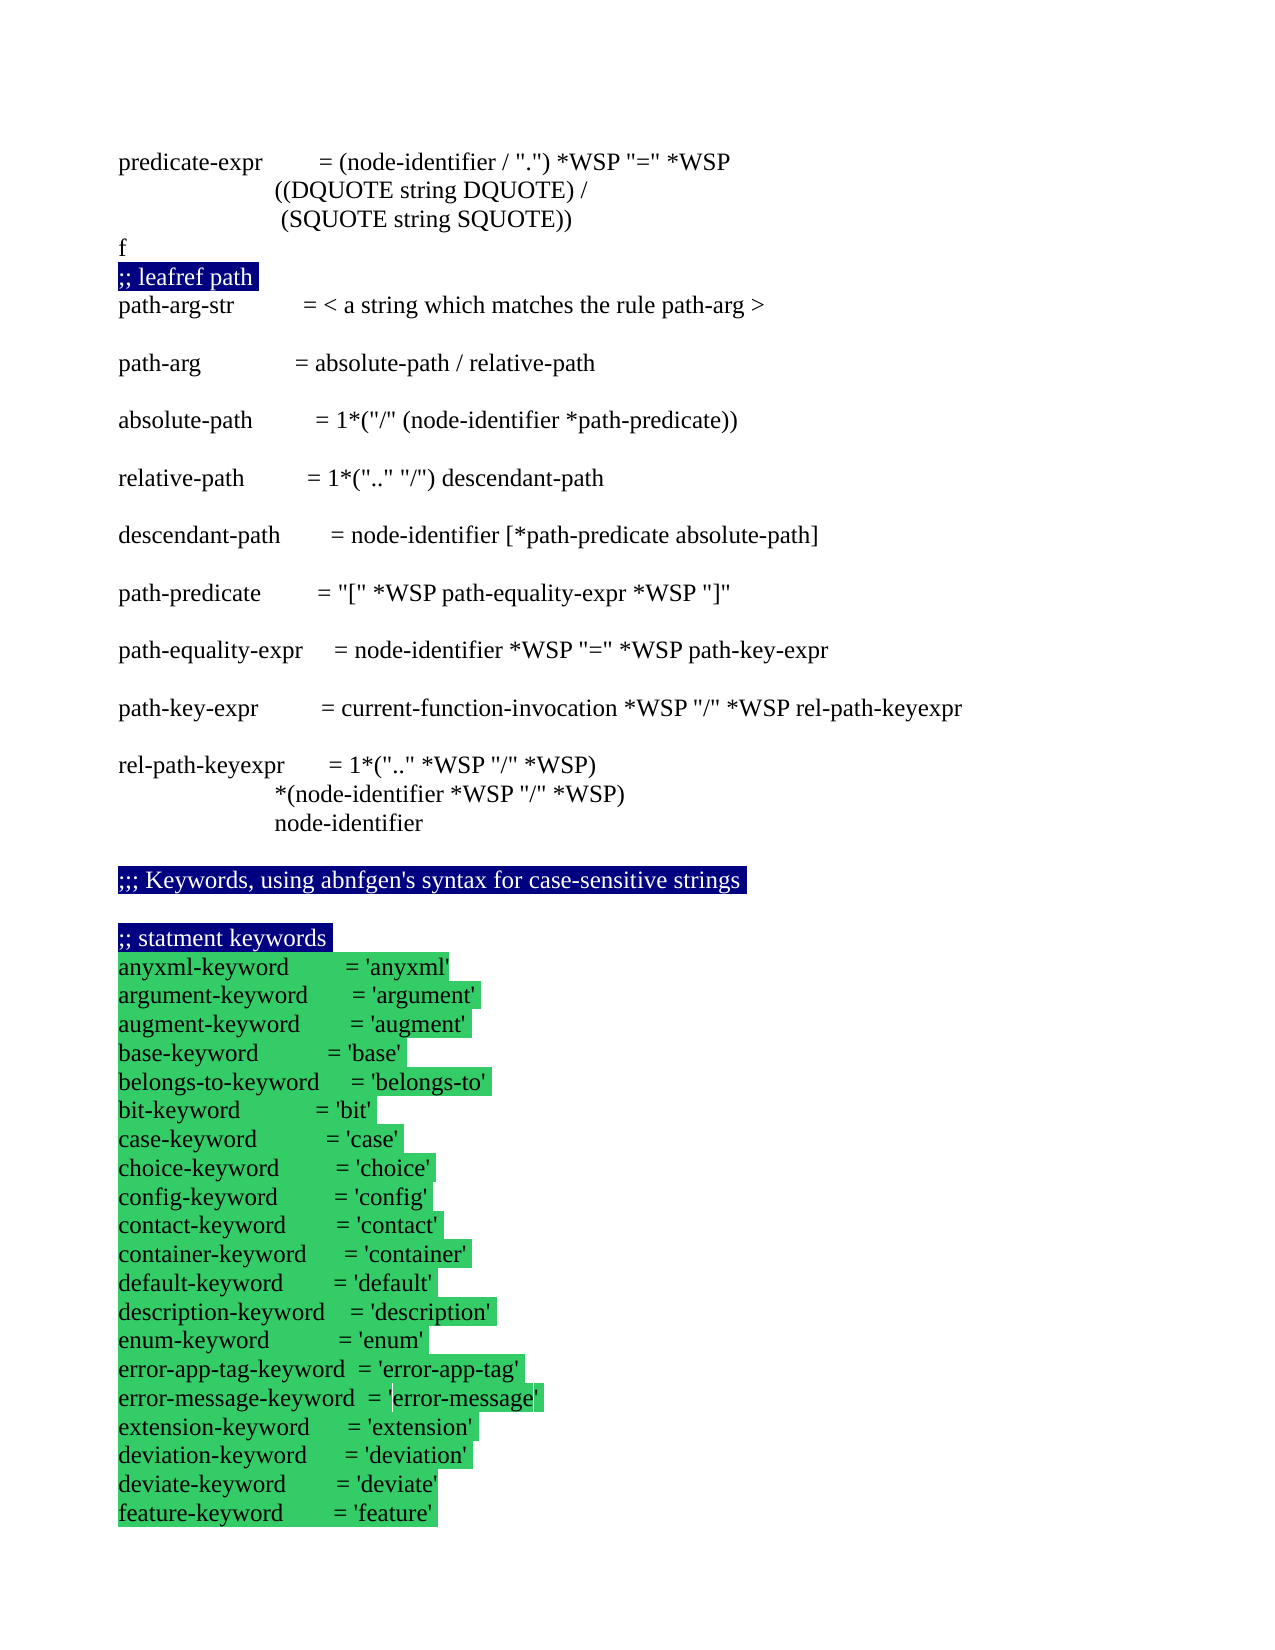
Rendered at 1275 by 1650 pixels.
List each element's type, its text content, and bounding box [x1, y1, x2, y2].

text feature-keyword = 'feature' [118, 1498, 1157, 1527]
text rel-path-keyexpr = 1*(".." *WSP "/" *WSP) [118, 751, 1157, 779]
text deviate-keyword = 'deviate' [118, 1469, 1157, 1498]
text error-app-tag-keyword = 'error-app-tag' [118, 1354, 1157, 1383]
text belongs-to-keyword = 'belongs-to' [118, 1067, 1157, 1096]
text ;; statment keywords [118, 923, 1157, 952]
text config-keyword = 'config' [118, 1182, 1157, 1211]
text extension-keyword = 'extension' [118, 1412, 1157, 1441]
text contact-keyword = 'contact' [118, 1211, 1157, 1239]
text relative-path = 1*(".." "/") descendant-path [118, 463, 1157, 492]
text augment-keyword = 'augment' [118, 1009, 1157, 1038]
text f [118, 233, 1157, 262]
text (SQUOTE string SQUOTE)) [118, 204, 1157, 233]
text path-predicate = "[" *WSP path-equality-expr *WSP "]" [118, 578, 1157, 607]
text node-identifier [118, 808, 1157, 837]
text error-message-keyword = 'error-message' [118, 1383, 1157, 1412]
text choice-keyword = 'choice' [118, 1153, 1157, 1182]
text predicate-expr = (node-identifier / ".") *WSP "=" *WSP [118, 147, 1157, 176]
text container-keyword = 'container' [118, 1239, 1157, 1268]
text path-arg = absolute-path / relative-path [118, 348, 1157, 377]
text ;;; Keywords, using abnfgen's syntax for case-sensitive strings [118, 866, 1157, 894]
text argument-keyword = 'argument' [118, 981, 1157, 1009]
text *(node-identifier *WSP "/" *WSP) [118, 779, 1157, 808]
text ((DQUOTE string DQUOTE) / [118, 176, 1157, 204]
text ;; leafref path [118, 262, 1157, 291]
text base-keyword = 'base' [118, 1038, 1157, 1067]
text deviation-keyword = 'deviation' [118, 1441, 1157, 1469]
text case-keyword = 'case' [118, 1124, 1157, 1153]
text default-keyword = 'default' [118, 1268, 1157, 1297]
text absolute-path = 1*("/" (node-identifier *path-predicate)) [118, 406, 1157, 434]
text enum-keyword = 'enum' [118, 1326, 1157, 1354]
text bit-keyword = 'bit' [118, 1096, 1157, 1124]
text path-equality-expr = node-identifier *WSP "=" *WSP path-key-expr [118, 636, 1157, 664]
text path-key-expr = current-function-invocation *WSP "/" *WSP rel-path-keyexpr [118, 693, 1157, 722]
text description-keyword = 'description' [118, 1297, 1157, 1326]
text descendant-path = node-identifier [*path-predicate absolute-path] [118, 521, 1157, 549]
text anyxml-keyword = 'anyxml' [118, 952, 1157, 981]
text path-arg-str = < a string which matches the rule path-arg > [118, 291, 1157, 319]
